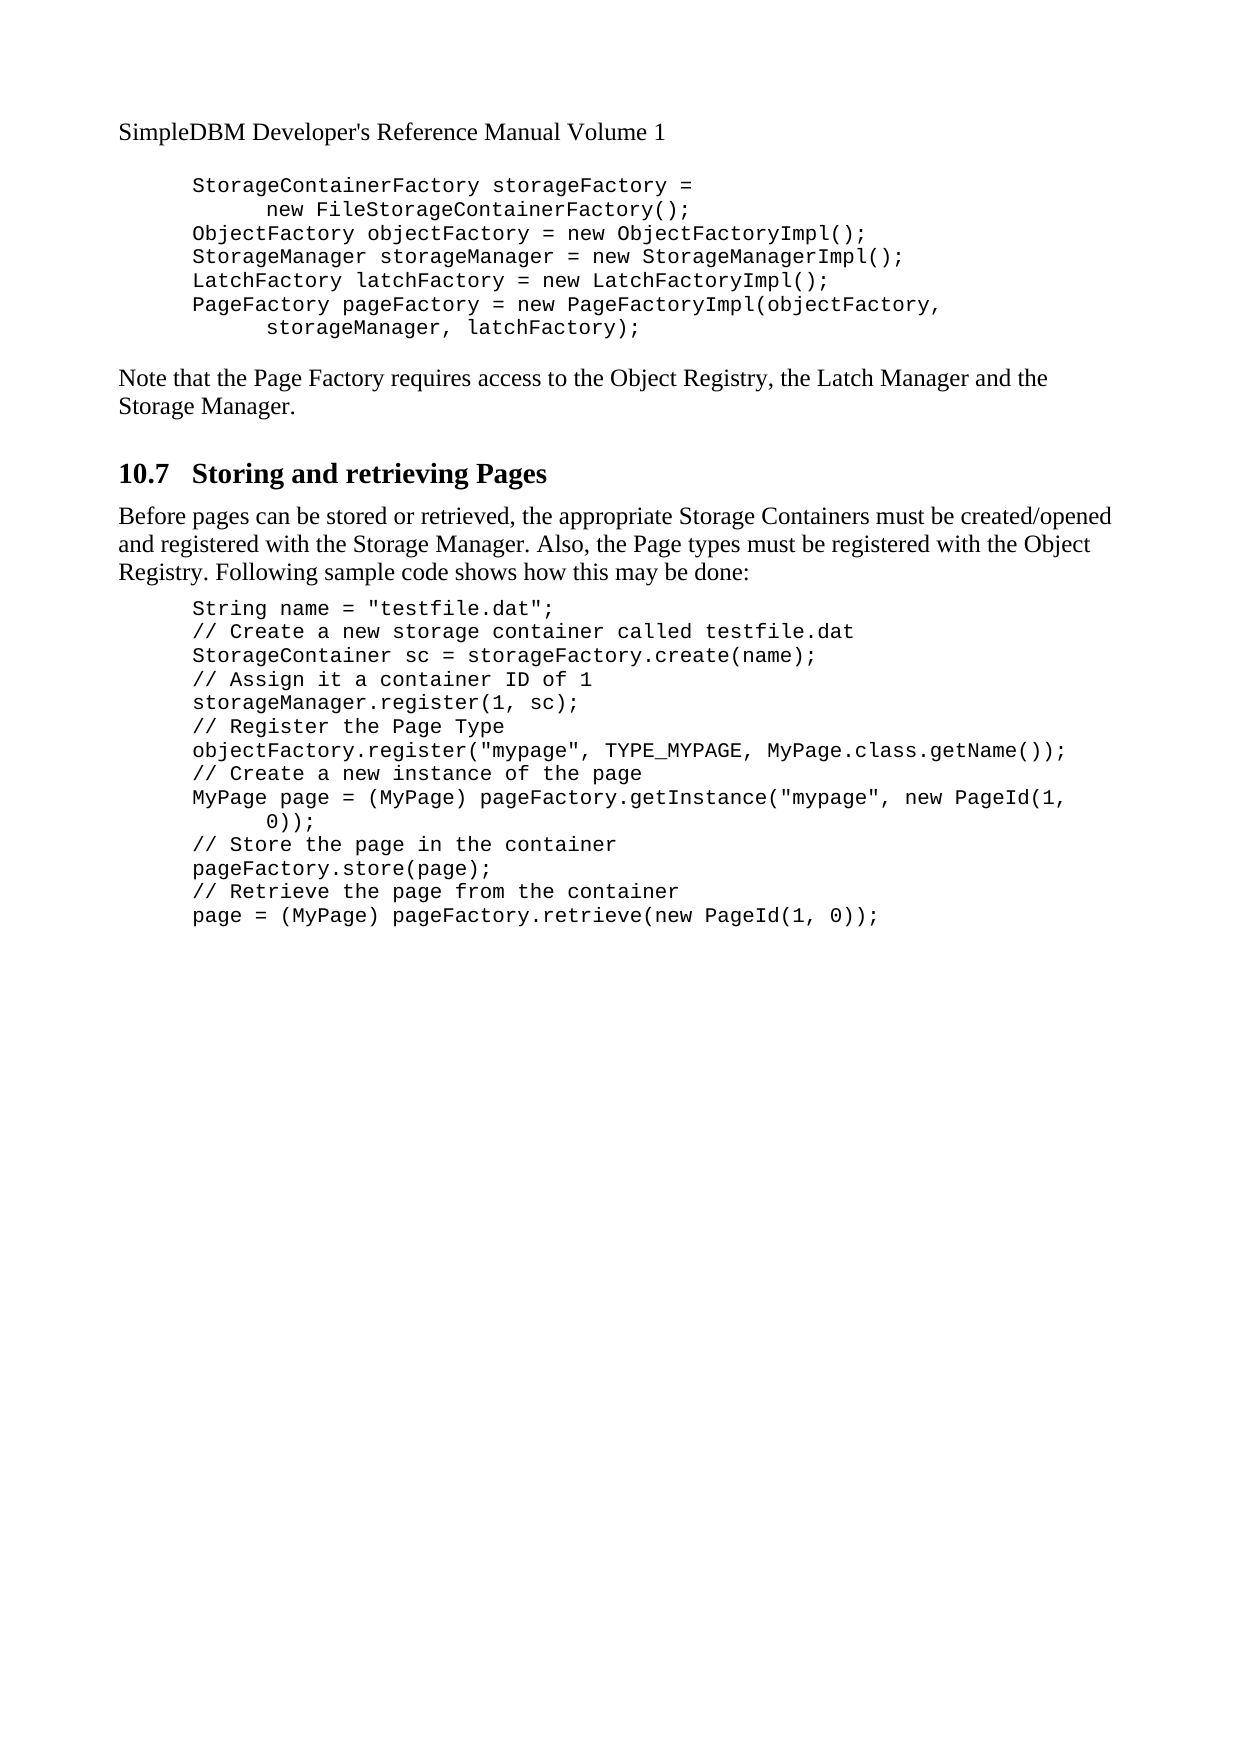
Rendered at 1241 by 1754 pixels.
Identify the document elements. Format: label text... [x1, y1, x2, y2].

text StorageContainer sc = storageFactory.create(name); [118, 645, 1122, 669]
text ObjectFactory objectFactory = new ObjectFactoryImpl(); [118, 223, 1122, 246]
text LatchFactory latchFactory = new LatchFactoryImpl(); [118, 270, 1122, 293]
text new FileStorageContainerFactory(); [118, 199, 1122, 223]
text 0)); [118, 811, 1122, 834]
subtitle Storing and retrieving Pages [118, 457, 1122, 490]
text storageManager.register(1, sc); [118, 692, 1122, 716]
text // Retrieve the page from the container [118, 882, 1122, 905]
text storageManager, latchFactory); [118, 317, 1122, 341]
text PageFactory pageFactory = new PageFactoryImpl(objectFactory, [118, 293, 1122, 317]
text StorageContainerFactory storageFactory = [118, 175, 1122, 199]
text // Register the Page Type [118, 716, 1122, 740]
text StorageManager storageManager = new StorageManagerImpl(); [118, 246, 1122, 270]
text Note that the Page Factory requires access to the Object Registry, the Latch Manager and the Storage Manager. [118, 364, 1122, 420]
text // Create a new storage container called testfile.dat [118, 621, 1122, 645]
text objectFactory.register("mypage", TYPE_MYPAGE, MyPage.class.getName()); [118, 740, 1122, 763]
text pageFactory.store(page); [118, 858, 1122, 882]
text String name = "testfile.dat"; [118, 598, 1122, 621]
text // Store the page in the container [118, 834, 1122, 858]
text // Assign it a container ID of 1 [118, 669, 1122, 692]
text Before pages can be stored or retrieved, the appropriate Storage Containers must be created/opened and registered with the Storage Manager. Also, the Page types must be registered with the Object Registry. Following sample code shows how this may be done: [118, 502, 1122, 585]
text // Create a new instance of the page [118, 763, 1122, 787]
text MyPage page = (MyPage) pageFactory.getInstance("mypage", new PageId(1, [118, 787, 1122, 811]
text page = (MyPage) pageFactory.retrieve(new PageId(1, 0)); [118, 905, 1122, 929]
